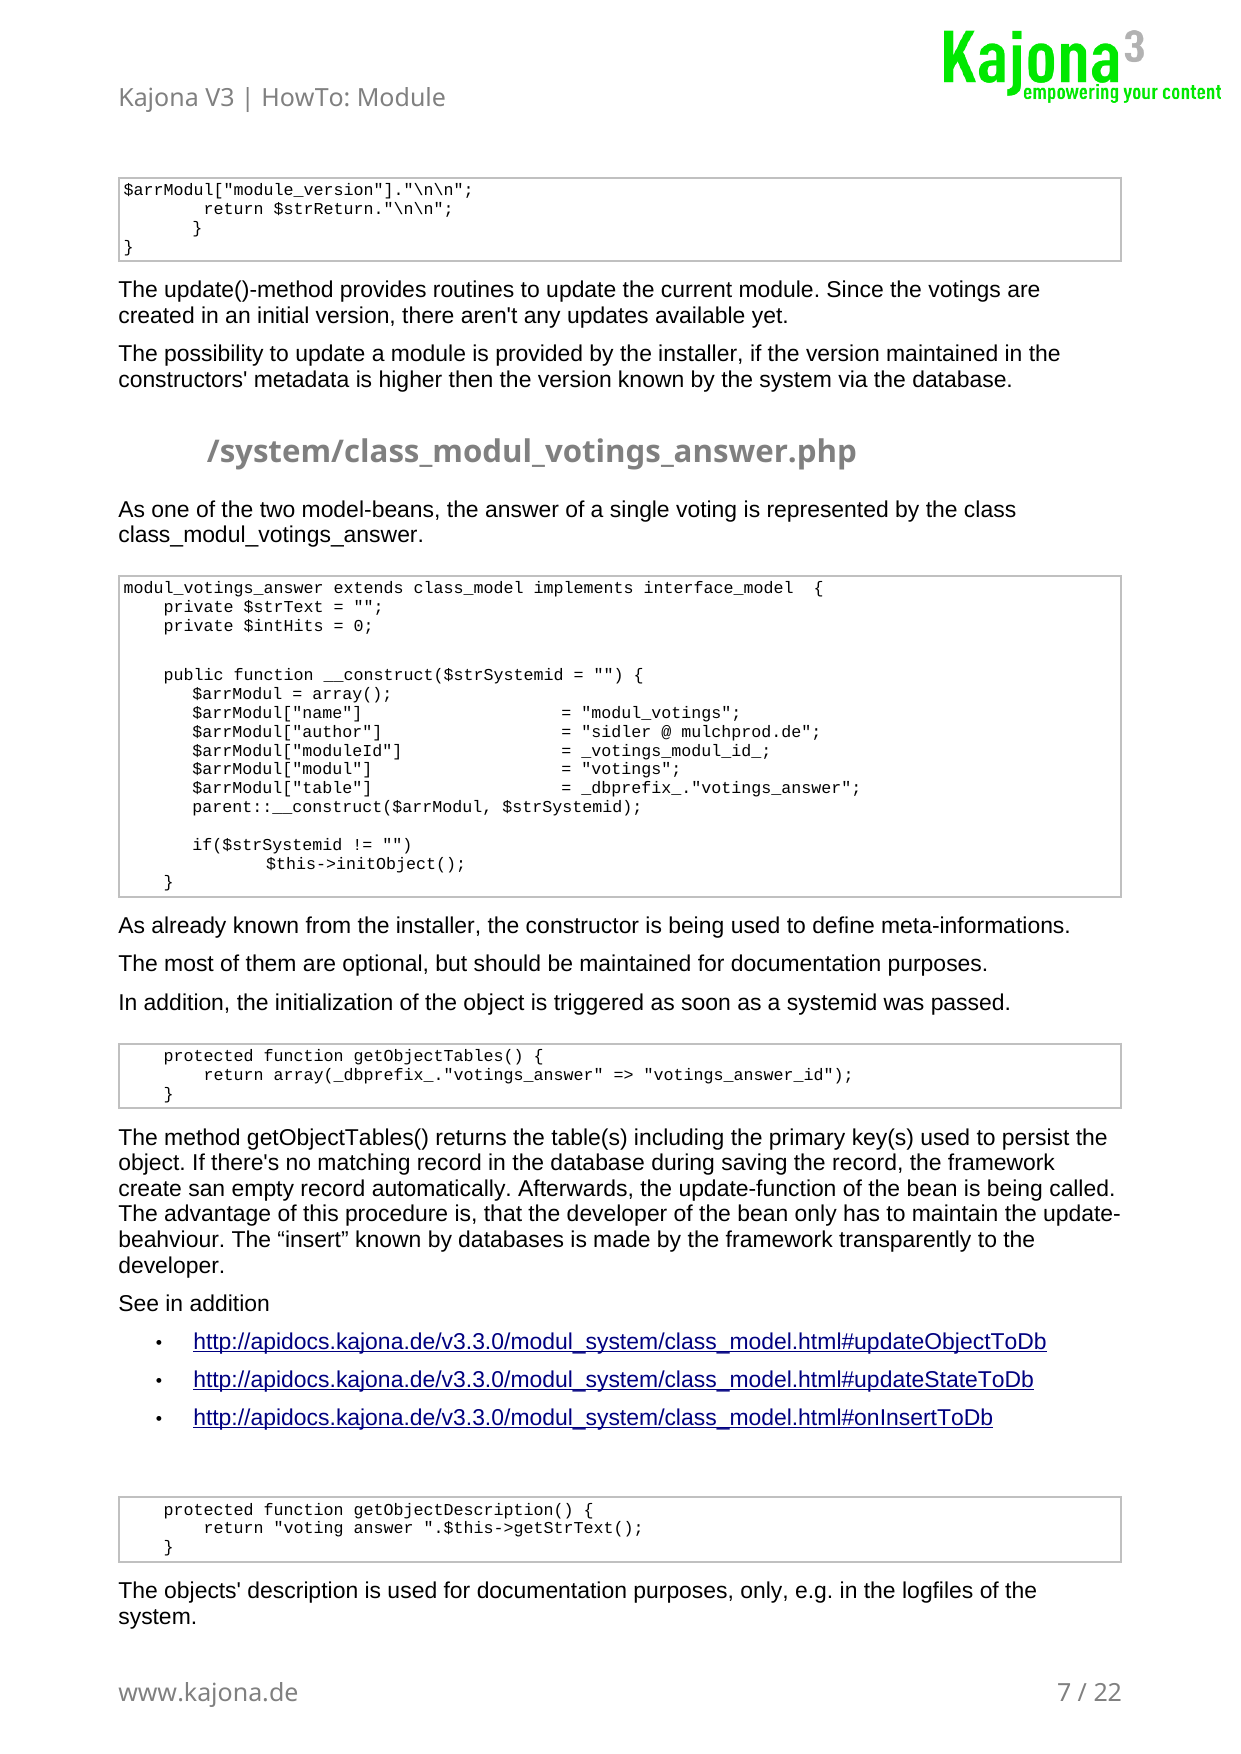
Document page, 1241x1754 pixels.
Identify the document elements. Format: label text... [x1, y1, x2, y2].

list http://apidocs.kajona.de/v3.3.0/modul_system/class_model.html#updateObjectToDb [156, 1328, 1122, 1354]
text As one of the two model-beans, the answer of a single voting is represented by the class class_modul_votings_answer. [118, 496, 1122, 547]
list http://apidocs.kajona.de/v3.3.0/modul_system/class_model.html#onInsertToDb [156, 1405, 1122, 1430]
text public function __construct($strSystemid = "") { $arrModul = array(); $arrModul["name"] = "modul_votings"; $arrModul["author"] = "sidler @ mulchprod.de"; $arrModul["moduleId"] = _votings_modul_id_; $arrModul["modul"] = "votings"; $arrModul["table"] = _dbprefix_."votings_answer"; parent::__construct($arrModul, $strSystemid); if($strSystemid != "") $this->initObject(); } [120, 662, 1120, 896]
text The most of them are optional, but should be maintained for documentation purposes. [118, 951, 1122, 977]
text protected function getObjectTables() { return array(_dbprefix_."votings_answer" => "votings_answer_id"); } [120, 1045, 1120, 1107]
text In addition, the initialization of the object is triggered as soon as a systemid was passed. [118, 989, 1122, 1015]
text The update()-method provides routines to update the current module. Since the votings are created in an initial version, there aren't any updates available yet. [118, 277, 1122, 328]
list http://apidocs.kajona.de/v3.3.0/modul_system/class_model.html#updateStateToDb [156, 1367, 1122, 1392]
text $arrModul["module_version"]."\n\n"; return $strReturn."\n\n"; } } [120, 179, 1120, 260]
picture [944, 30, 1221, 103]
text modul_votings_answer extends class_model implements interface_model { private $strText = ""; private $intHits = 0; [120, 577, 1120, 637]
text The possibility to update a module is provided by the installer, if the version maintained in the constructors' metadata is higher then the version known by the system via the database. [118, 341, 1122, 392]
text See in addition [118, 1290, 1122, 1316]
text The method getObjectTables() returns the table(s) including the primary key(s) used to persist the object. If there's no matching record in the database during saving the record, the framework create san empty record automatically. Afterwards, the update-function of the bean is being called. The advantage of this procedure is, that the developer of the bean only has to maintain the update-beahviour. The “insert” known by databases is made by the framework transparently to the developer. [118, 1124, 1122, 1278]
text The objects' description is used for documentation purposes, only, e.g. in the logfiles of the system. [118, 1578, 1122, 1629]
text protected function getObjectDescription() { return "voting answer ".$this->getStrText(); } [120, 1498, 1120, 1561]
text As already known from the installer, the constructor is being used to define meta-informations. [118, 913, 1122, 939]
subtitle /system/class_modul_votings_answer.php [118, 429, 1122, 472]
